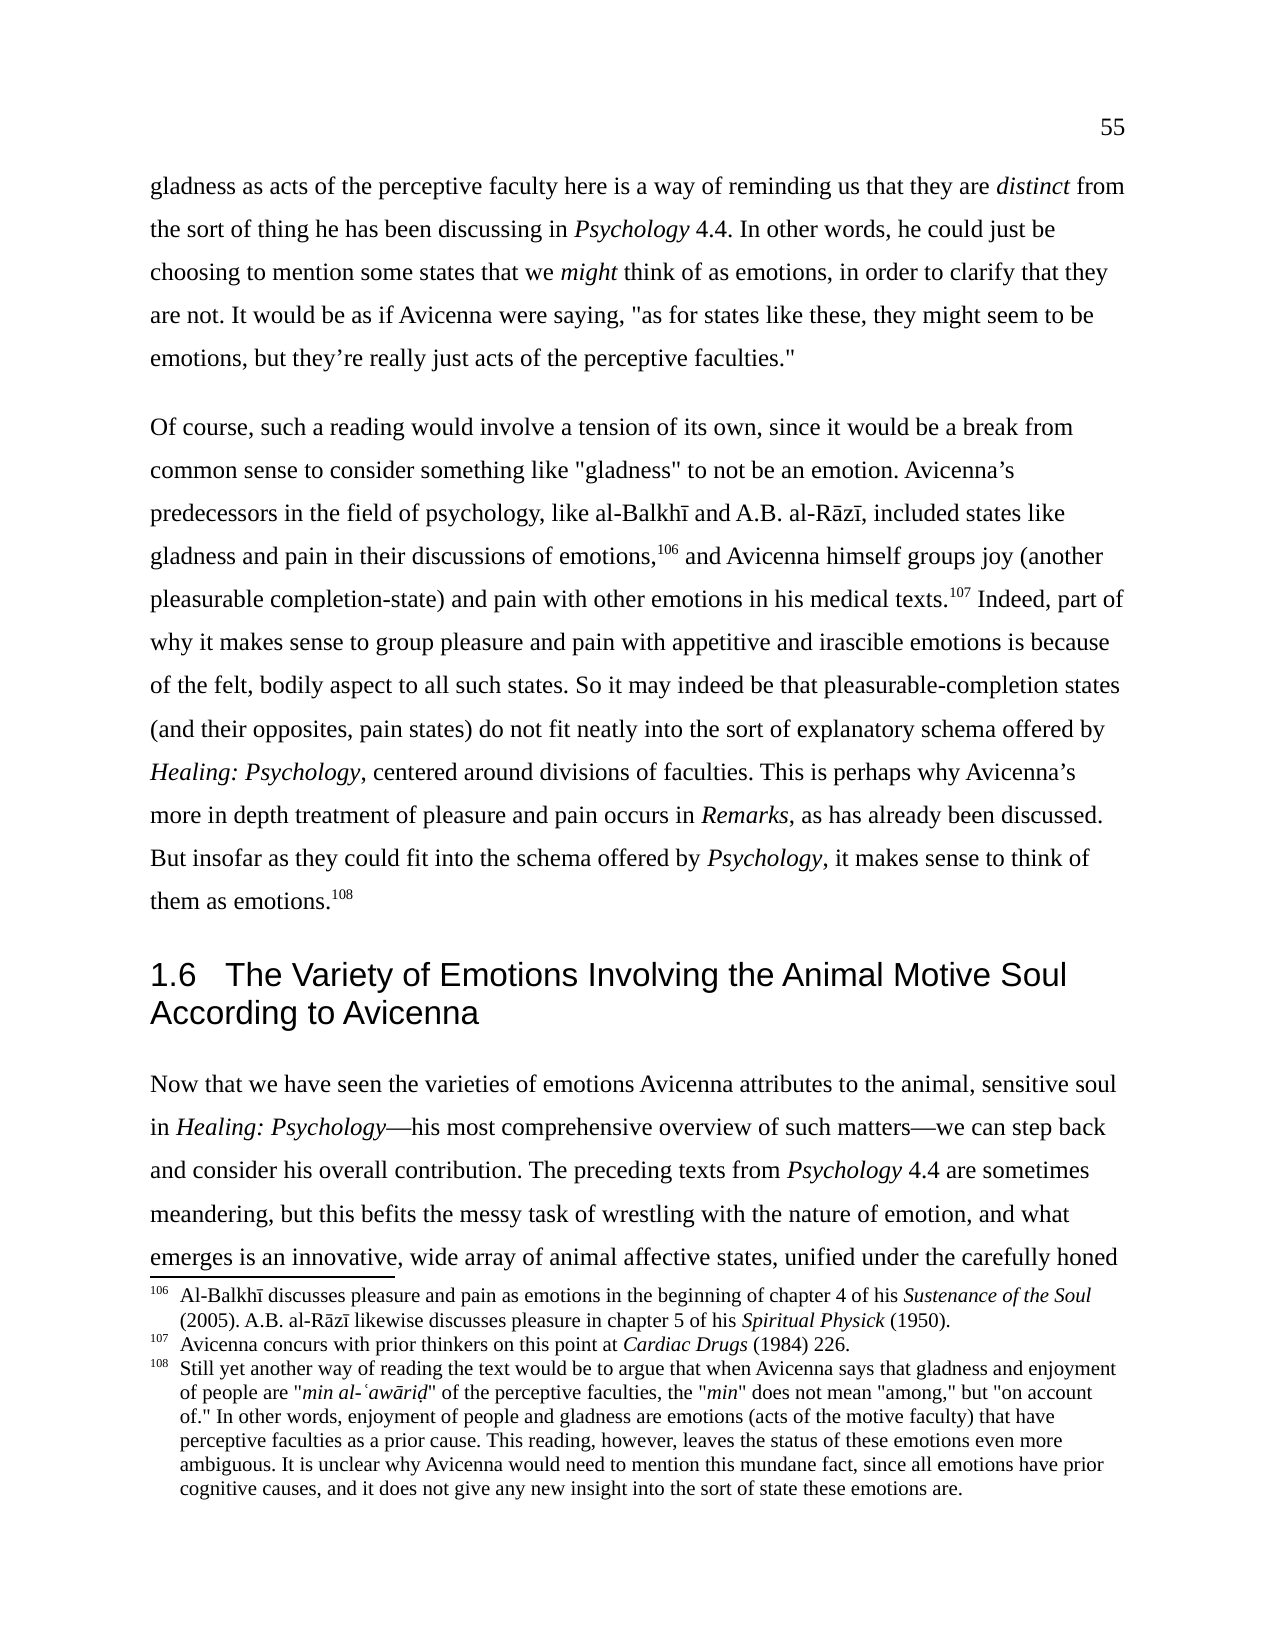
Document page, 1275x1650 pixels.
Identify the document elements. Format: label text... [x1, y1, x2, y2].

text Now that we have seen the varieties of emotions Avicenna attributes to the animal, sensitive soul in Healing: Psychology—his most comprehensive overview of such matters—we can step back and consider his overall contribution. The preceding texts from Psychology 4.4 are sometimes meandering, but this befits the messy task of wrestling with the nature of emotion, and what emerges is an innovative, wide array of animal affective states, unified under the carefully honed [150, 1069, 1125, 1271]
text Al-Balkhī discusses pleasure and pain as emotions in the beginning of chapter 4 of his Sustenance of the Soul (2005). A.B. al-Rāzī likewise discusses pleasure in chapter 5 of his Spiritual Physick (1950). [150, 1283, 1125, 1332]
text Of course, such a reading would involve a tension of its own, since it would be a break from common sense to consider something like "gladness" to not be an emotion. Avicenna’s predecessors in the field of psychology, like al-Balkhī and A.B. al-Rāzī, included states like gladness and pain in their discussions of emotions, and Avicenna himself groups joy (another pleasurable completion-state) and pain with other emotions in his medical texts. Indeed, part of why it makes sense to group pleasure and pain with appetitive and irascible emotions is because of the felt, bodily aspect to all such states. So it may indeed be that pleasurable-completion states (and their opposites, pain states) do not fit neatly into the sort of explanatory schema offered by Healing: Psychology, centered around divisions of faculties. This is perhaps why Avicenna’s more in depth treatment of pleasure and pain occurs in Remarks, as has already been discussed. But insofar as they could fit into the schema offered by Psychology, it makes sense to think of them as emotions. [150, 412, 1125, 915]
text gladness as acts of the perceptive faculty here is a way of reminding us that they are distinct from the sort of thing he has been discussing in Psychology 4.4. In other words, he could just be choosing to mention some states that we might think of as emotions, in order to clarify that they are not. It would be as if Avicenna were saying, "as for states like these, they might seem to be emotions, but they’re really just acts of the perceptive faculties." [150, 171, 1125, 372]
text Still yet another way of reading the text would be to argue that when Avicenna says that gladness and enjoyment of people are "min al-ʿawāriḍ" of the perceptive faculties, the "min" does not mean "among," but "on account of." In other words, enjoyment of people and gladness are emotions (acts of the motive faculty) that have perceptive faculties as a prior cause. This reading, however, leaves the status of these emotions even more ambiguous. It is unclear why Avicenna would need to mention this mundane fact, since all emotions have prior cognitive causes, and it does not give any new insight into the sort of state these emotions are. [150, 1356, 1125, 1500]
subtitle 1.6 The Variety of Emotions Involving the Animal Motive Soul According to Avicenna [150, 955, 1125, 1032]
text Avicenna concurs with prior thinkers on this point at Cardiac Drugs (1984) 226. [150, 1332, 1125, 1356]
